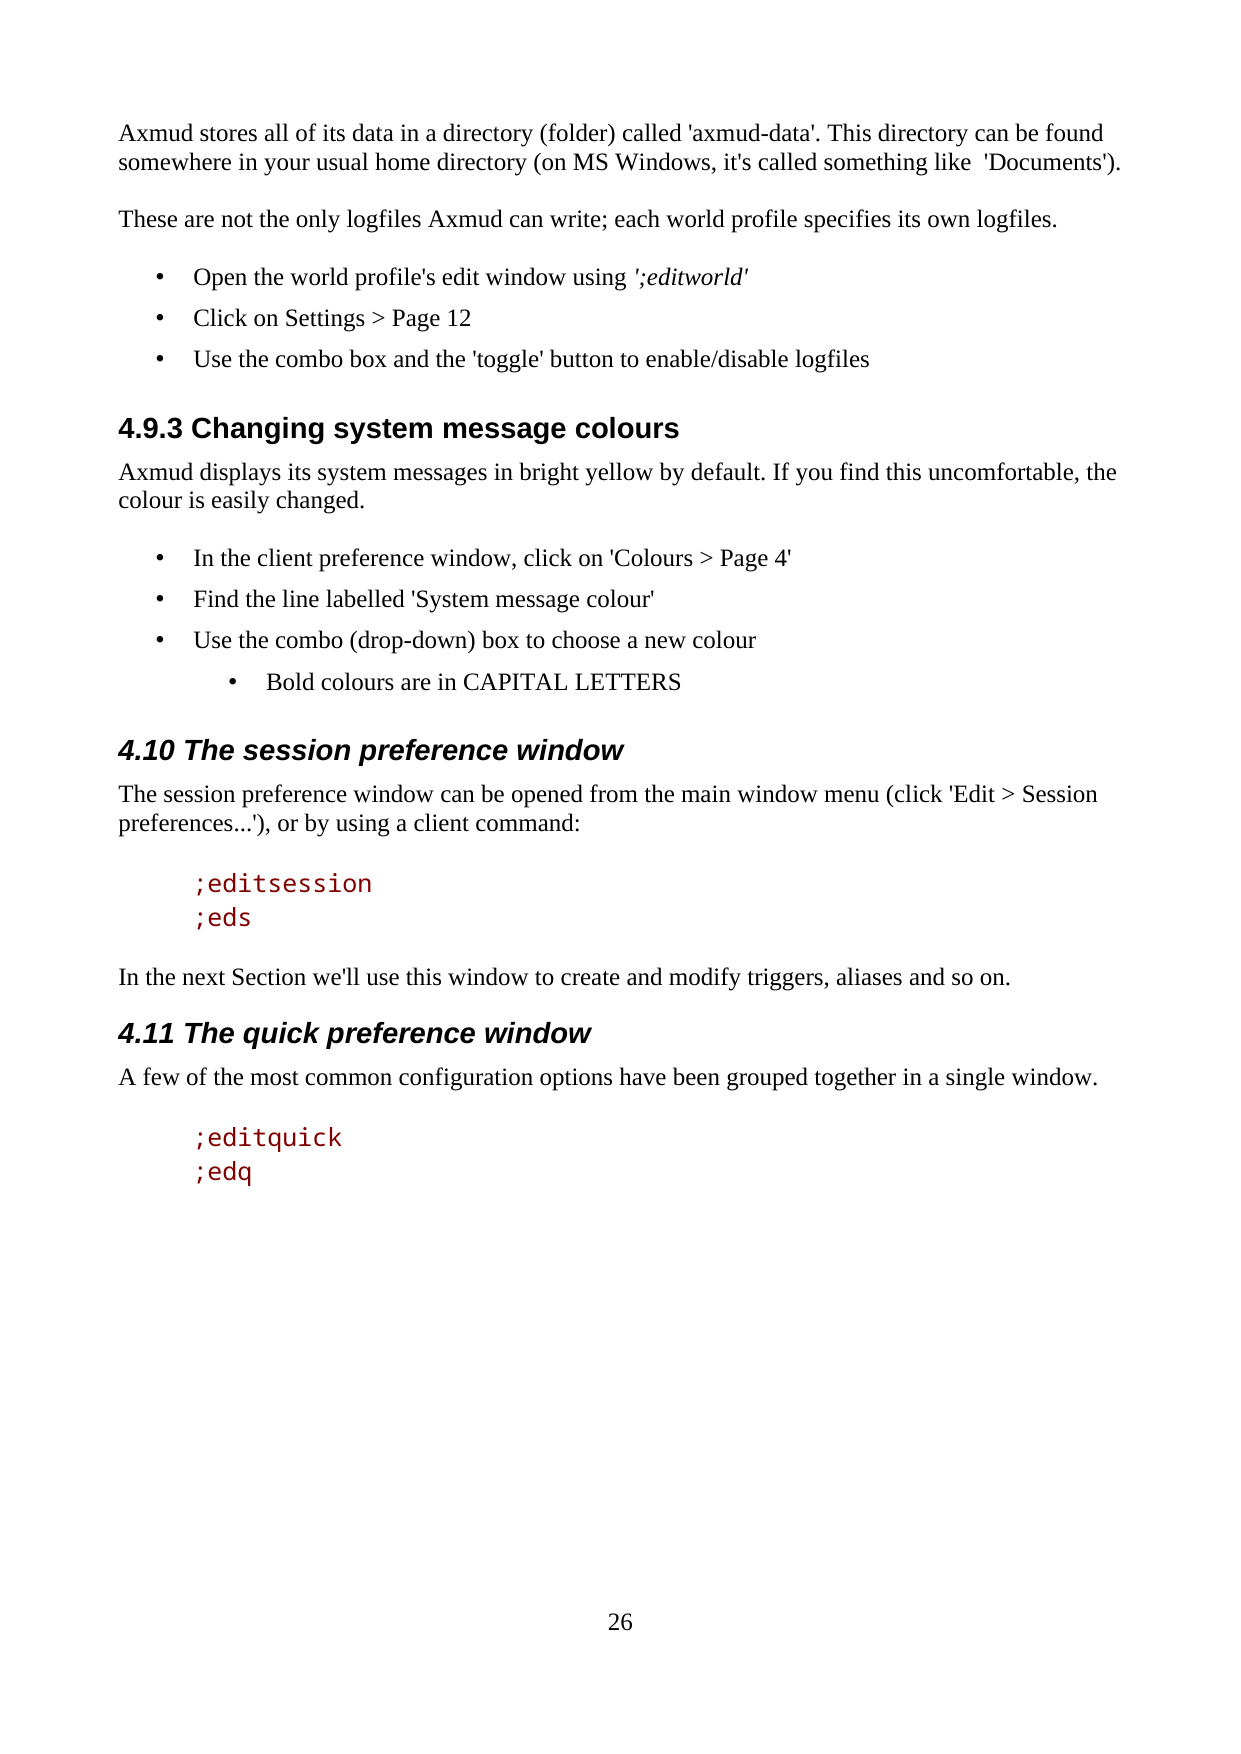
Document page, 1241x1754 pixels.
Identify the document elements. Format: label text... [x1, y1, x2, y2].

text Axmud displays its system messages in bright yellow by default. If you find this uncomfortable, the colour is easily changed. [118, 457, 1122, 514]
text ;editsession [118, 865, 1122, 899]
list Open the world profile's edit window using ';editworld' [156, 262, 1122, 291]
text These are not the only logfiles Axmud can write; each world profile specifies its own logfiles. [118, 204, 1122, 233]
text The session preference window can be opened from the main window menu (click 'Edit > Session preferences...'), or by using a client command: [118, 779, 1122, 836]
subtitle 4.11 The quick preference window [118, 1016, 1122, 1049]
list In the client preference window, click on 'Colours > Page 4' [156, 543, 1122, 572]
subtitle 4.9.3 Changing system message colours [118, 411, 1122, 444]
text Axmud stores all of its data in a directory (folder) called 'axmud-data'. This directory can be found somewhere in your usual home directory (on MS Windows, it's called something like 'Documents'). [118, 118, 1122, 176]
list Use the combo (drop-down) box to choose a new colour [156, 625, 1122, 654]
list Click on Settings > Page 12 [156, 303, 1122, 332]
text In the next Section we'll use this window to create and modify triggers, aliases and so on. [118, 962, 1122, 991]
list Bold colours are in CAPITAL LETTERS [228, 667, 1122, 695]
text ;editquick [118, 1119, 1122, 1153]
list Find the line labelled 'System message colour' [156, 584, 1122, 613]
text ;eds [118, 899, 1122, 933]
list Use the combo box and the 'toggle' button to enable/disable logfiles [156, 344, 1122, 373]
subtitle 4.10 The session preference window [118, 733, 1122, 766]
text ;edq [118, 1153, 1122, 1187]
text A few of the most common configuration options have been grouped together in a single window. [118, 1062, 1122, 1091]
